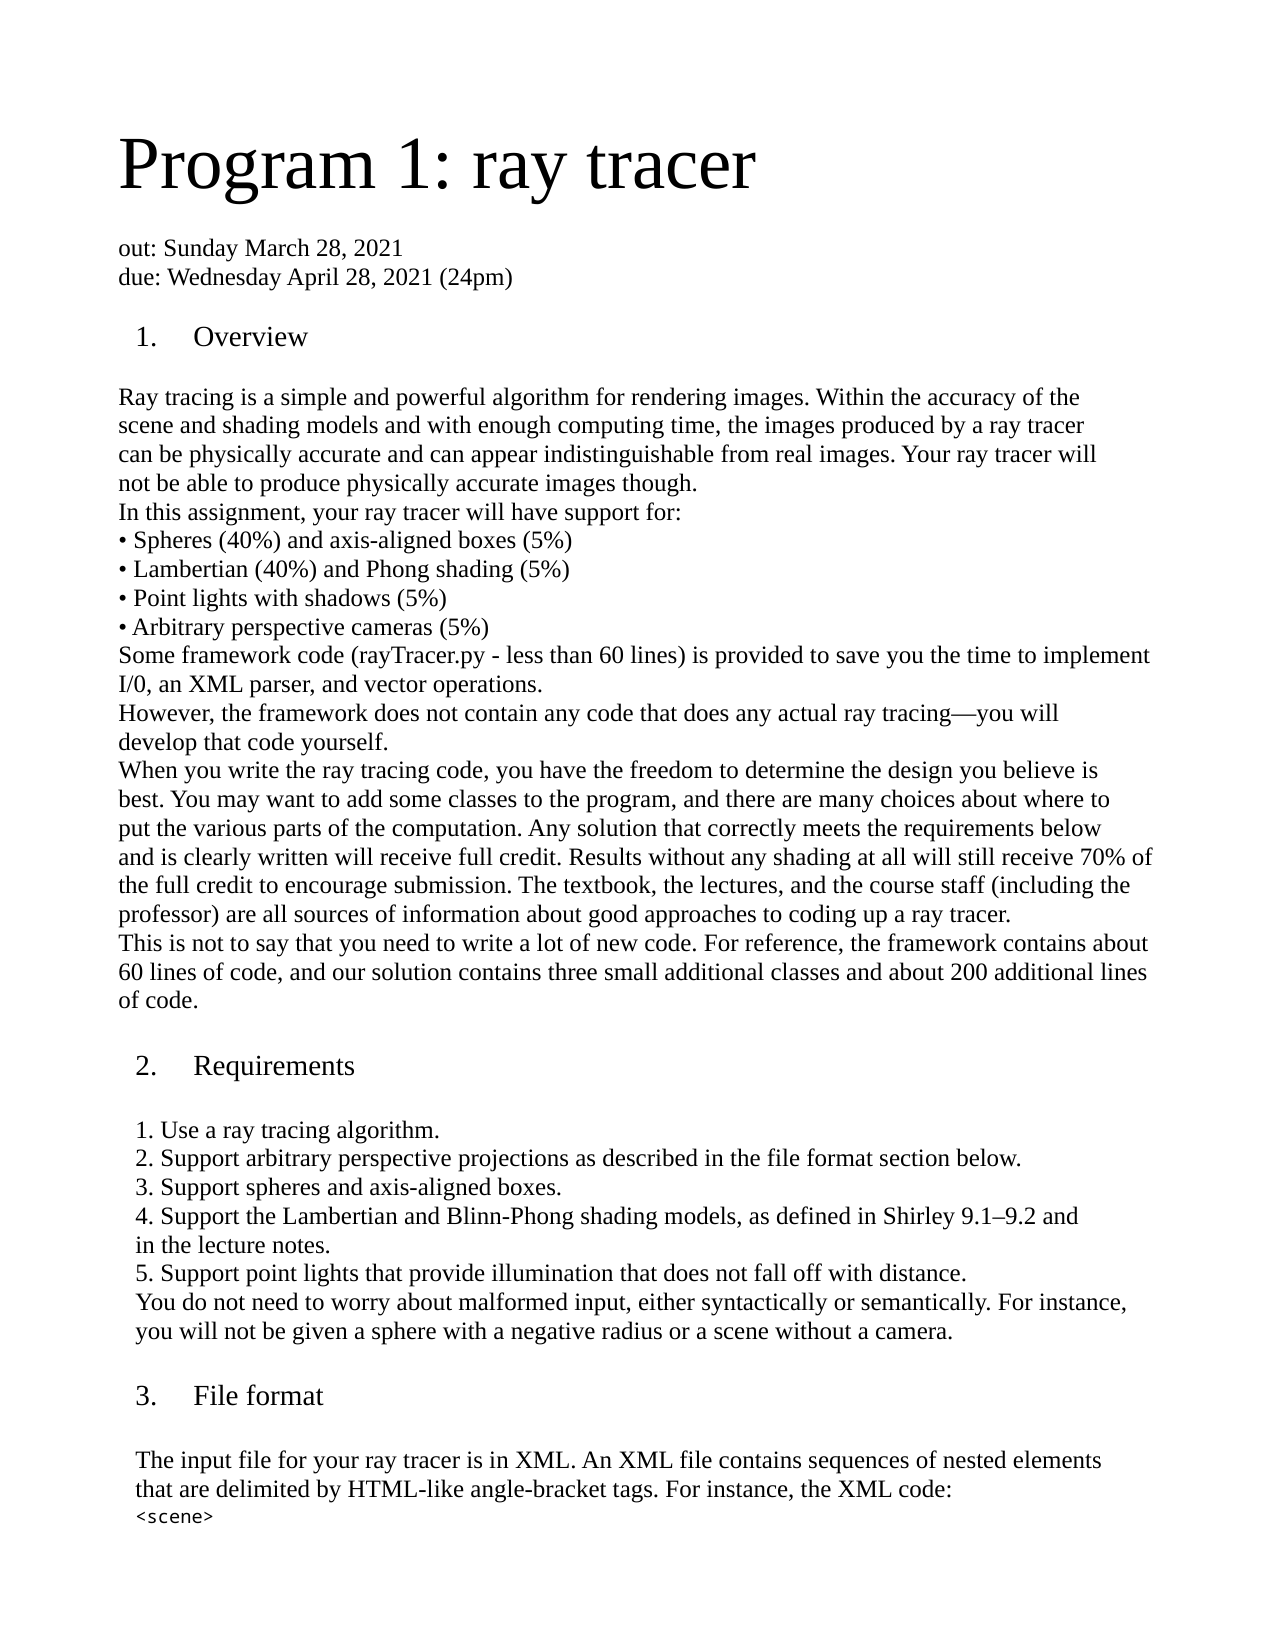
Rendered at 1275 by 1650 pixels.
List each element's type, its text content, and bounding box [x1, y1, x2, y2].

text Program 1: ray tracer [118, 118, 1157, 204]
text put the various parts of the computation. Any solution that correctly meets the requirements below [118, 813, 1157, 842]
text However, the framework does not contain any code that does any actual ray tracing—you will [118, 698, 1157, 727]
text • Arbitrary perspective cameras (5%) [118, 612, 1157, 640]
text In this assignment, your ray tracer will have support for: [118, 497, 1157, 525]
text you will not be given a sphere with a negative radius or a scene without a camera. [135, 1316, 1157, 1345]
text in the lecture notes. [135, 1230, 1157, 1258]
text The input file for your ray tracer is in XML. An XML file contains sequences of nested elements [135, 1445, 1157, 1474]
text that are delimited by HTML-like angle-bracket tags. For instance, the XML code: [135, 1474, 1157, 1503]
text best. You may want to add some classes to the program, and there are many choices about where to [118, 784, 1157, 813]
text 3. Support spheres and axis-aligned boxes. [135, 1172, 1157, 1201]
text 4. Support the Lambertian and Blinn-Phong shading models, as defined in Shirley 9.1–9.2 and [135, 1201, 1157, 1230]
text 5. Support point lights that provide illumination that does not fall off with distance. [135, 1258, 1157, 1287]
text • Spheres (40%) and axis-aligned boxes (5%) [118, 525, 1157, 554]
text out: Sunday March 28, 2021 [118, 233, 1157, 262]
text not be able to produce physically accurate images though. [118, 468, 1157, 497]
text This is not to say that you need to write a lot of new code. For reference, the framework contains about 60 lines of code, and our solution contains three small additional classes and about 200 additional lines of code. [118, 928, 1157, 1014]
text • Lambertian (40%) and Phong shading (5%) [118, 554, 1157, 583]
text 1. Use a ray tracing algorithm. [135, 1115, 1157, 1143]
text scene and shading models and with enough computing time, the images produced by a ray tracer [118, 410, 1157, 439]
text <scene> [135, 1503, 1157, 1528]
text Some framework code (rayTracer.py - less than 60 lines) is provided to save you the time to implement I/0, an XML parser, and vector operations. [118, 640, 1157, 698]
text 2. Support arbitrary perspective projections as described in the file format section below. [135, 1143, 1157, 1172]
list File format [135, 1378, 1157, 1412]
text When you write the ray tracing code, you have the freedom to determine the design you believe is [118, 755, 1157, 784]
list Overview [135, 319, 1157, 353]
text Ray tracing is a simple and powerful algorithm for rendering images. Within the accuracy of the [118, 382, 1157, 410]
text due: Wednesday April 28, 2021 (24pm) [118, 262, 1157, 291]
text • Point lights with shadows (5%) [118, 583, 1157, 612]
text develop that code yourself. [118, 727, 1157, 755]
text can be physically accurate and can appear indistinguishable from real images. Your ray tracer will [118, 439, 1157, 468]
text You do not need to worry about malformed input, either syntactically or semantically. For instance, [135, 1287, 1157, 1316]
list Requirements [135, 1048, 1157, 1081]
text and is clearly written will receive full credit. Results without any shading at all will still receive 70% of the full credit to encourage submission. The textbook, the lectures, and the course staff (including the professor) are all sources of information about good approaches to coding up a ray tracer. [118, 842, 1157, 928]
